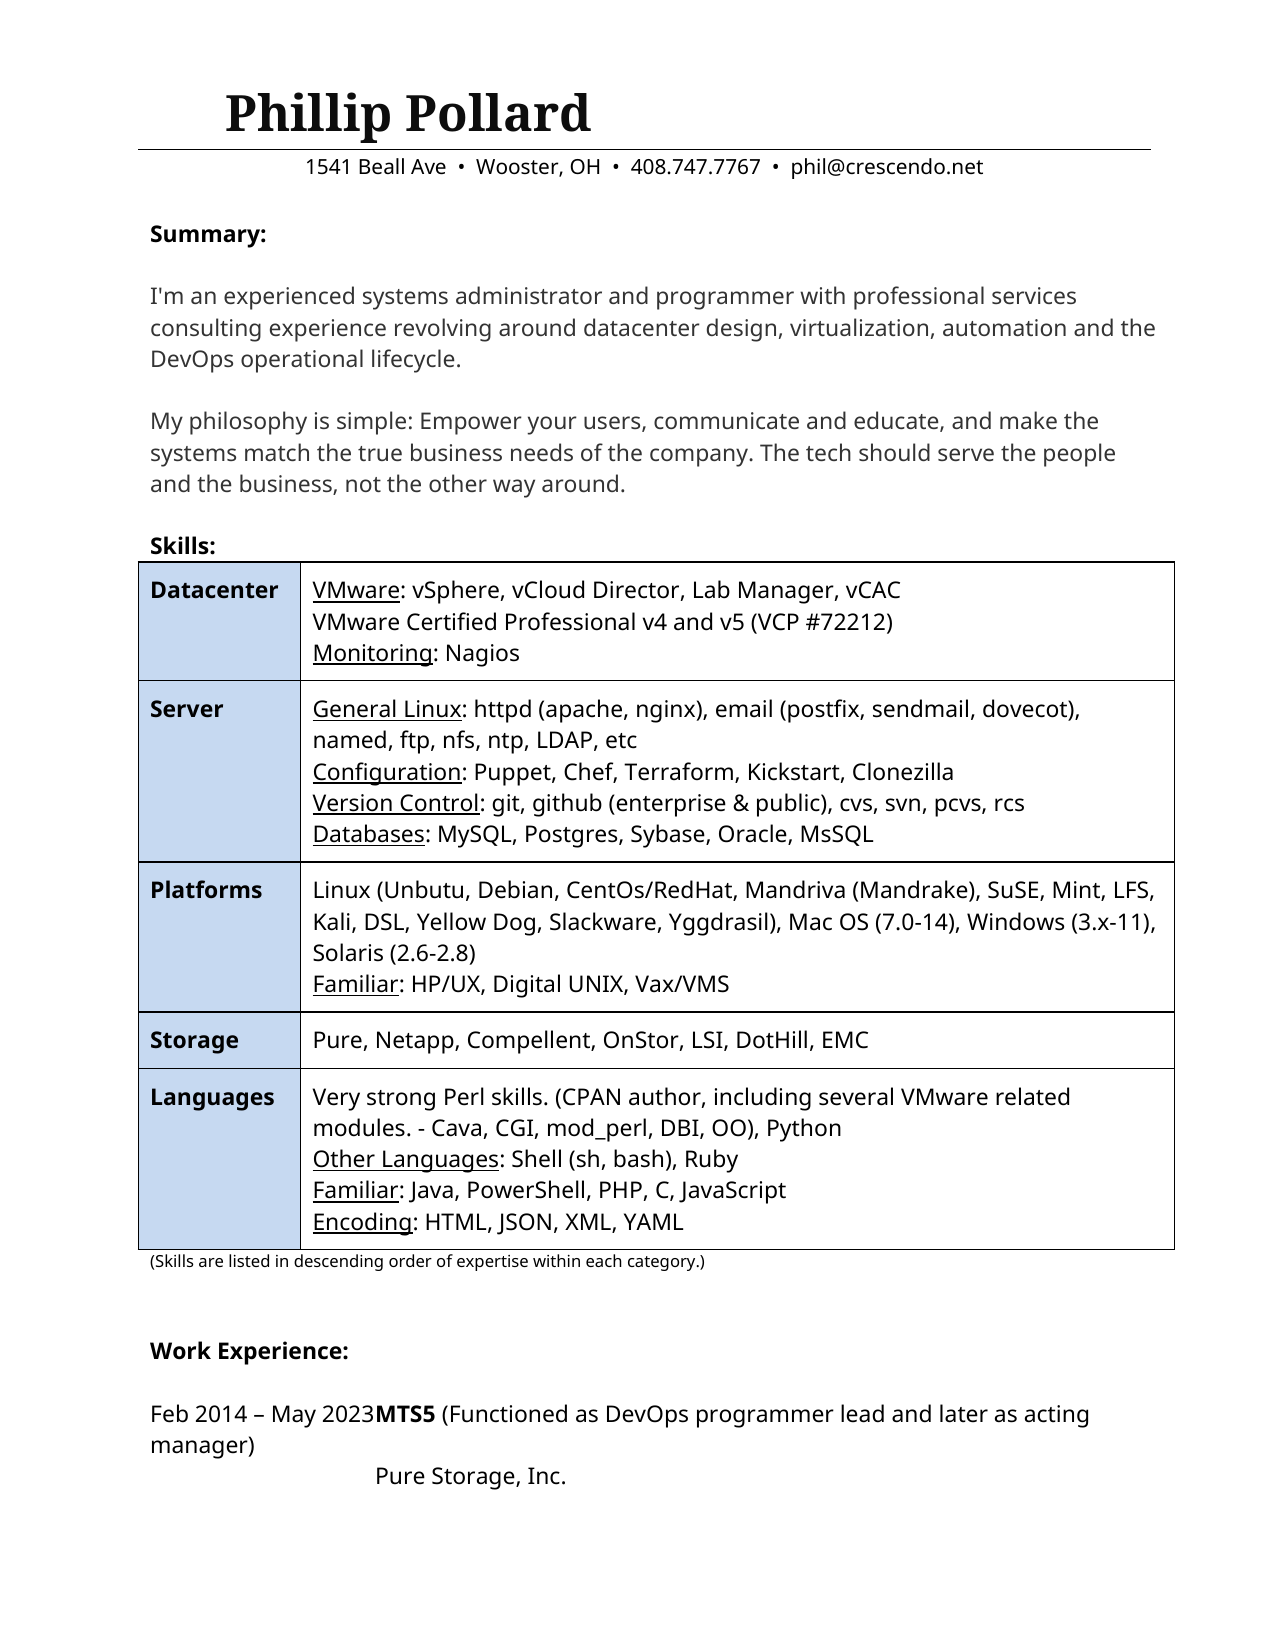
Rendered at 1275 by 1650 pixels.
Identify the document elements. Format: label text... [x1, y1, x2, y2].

table_header VMware: vSphere, vCloud Director, Lab Manager, vCAC VMware Certified Professional v4 and v5 (VCP #72212) Monitoring: Nagios [301, 563, 1174, 680]
table_cell Languages [139, 1069, 300, 1249]
table_cell Very strong Perl skills. (CPAN author, including several VMware related modules. - Cava, CGI, mod_perl, DBI, OO), Python Other Languages: Shell (sh, bash), Ruby Familiar: Java, PowerShell, PHP, C, JavaScript Encoding: HTML, JSON, XML, YAML [301, 1069, 1174, 1249]
table_header Datacenter [139, 563, 300, 680]
table_cell Server [139, 681, 300, 861]
text Feb 2014 – May 2023 MTS5 (Functioned as DevOps programmer lead and later as acting manager) [150, 1398, 1162, 1460]
table_cell Linux (Unbutu, Debian, CentOs/RedHat, Mandriva (Mandrake), SuSE, Mint, LFS, Kali, DSL, Yellow Dog, Slackware, Yggdrasil), Mac OS (7.0-14), Windows (3.x-11), Solaris (2.6-2.8) Familiar: HP/UX, Digital UNIX, Vax/VMS [301, 863, 1174, 1011]
text Skills: [150, 530, 1162, 561]
text Work Experience: [150, 1335, 1162, 1366]
table_cell General Linux: httpd (apache, nginx), email (postfix, sendmail, dovecot), named, ftp, nfs, ntp, LDAP, etc Configuration: Puppet, Chef, Terraform, Kickstart, Clonezilla Version Control: git, github (enterprise & public), cvs, svn, pcvs, rcs Databases: MySQL, Postgres, Sybase, Oracle, MsSQL [301, 681, 1174, 861]
text (Skills are listed in descending order of expertise within each category.) [150, 1250, 1162, 1273]
table_cell Pure, Netapp, Compellent, OnStor, LSI, DotHill, EMC [301, 1013, 1174, 1068]
text I'm an experienced systems administrator and programmer with professional services consulting experience revolving around datacenter design, virtualization, automation and the DevOps operational lifecycle. My philosophy is simple: Empower your users, communicate and educate, and make the systems match the true business needs of the company. The tech should serve the people and the business, not the other way around. [150, 280, 1162, 499]
text Summary: [150, 218, 1162, 249]
text Pure Storage, Inc. [300, 1460, 1162, 1491]
table_cell Storage [139, 1013, 300, 1068]
table_cell Platforms [139, 863, 300, 1011]
